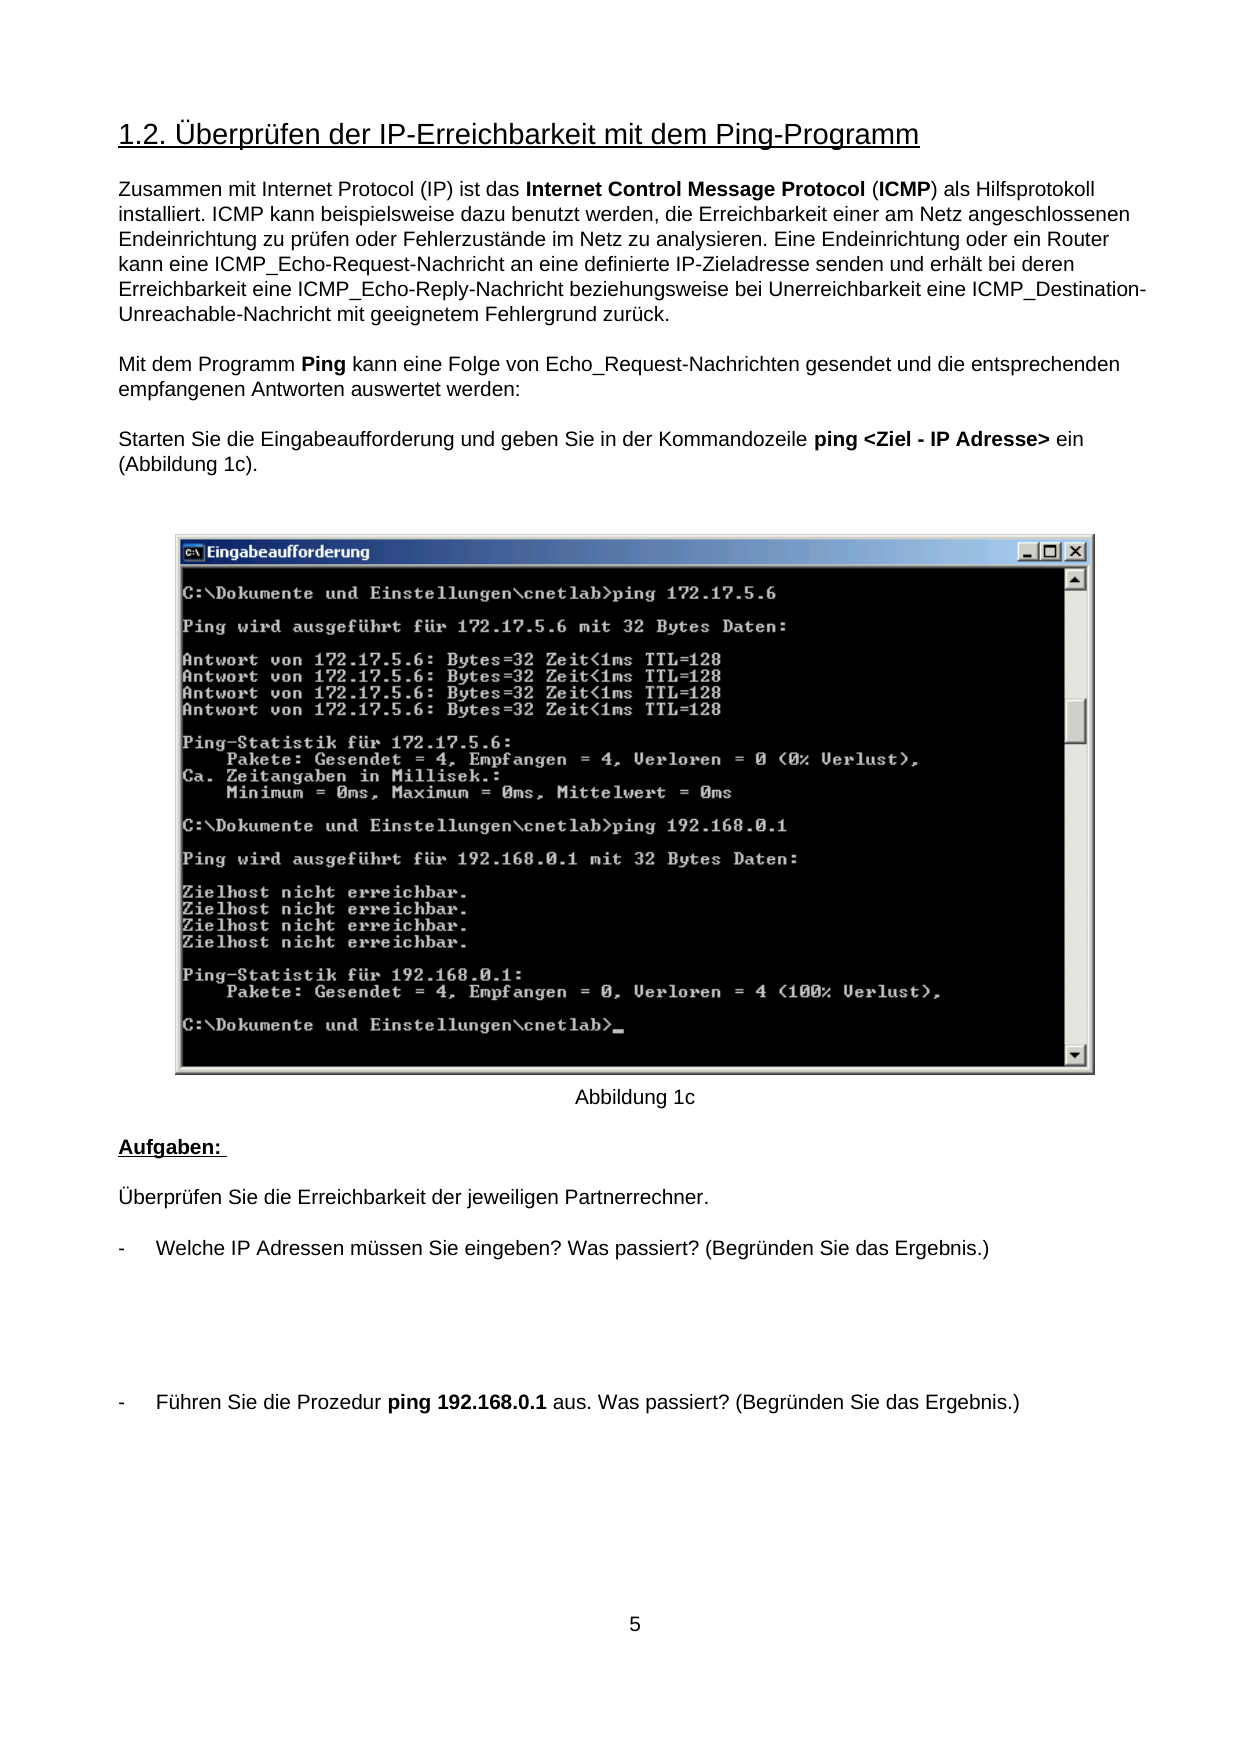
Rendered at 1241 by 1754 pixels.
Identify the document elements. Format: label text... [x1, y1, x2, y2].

text Abbildung 1c [118, 1083, 1152, 1108]
list Aufgaben: [118, 1133, 1152, 1158]
list Welche IP Adressen müssen Sie eingeben? Was passiert? (Begründen Sie das Ergebnis.) [118, 1233, 1152, 1262]
text 1.2. Überprüfen der IP-Erreichbarkeit mit dem Ping-Programm [118, 118, 1152, 151]
picture [175, 534, 1095, 1075]
text Zusammen mit Internet Protocol (IP) ist das Internet Control Message Protocol (ICMP) als Hilfsprotokoll installiert. ICMP kann beispielsweise dazu benutzt werden, die Erreichbarkeit einer am Netz angeschlossenen Endeinrichtung zu prüfen oder Fehlerzustände im Netz zu analysieren. Eine Endeinrichtung oder ein Router kann eine ICMP_Echo-Request-Nachricht an eine definierte IP-Zieladresse senden und erhält bei deren Erreichbarkeit eine ICMP_Echo-Reply-Nachricht beziehungsweise bei Unerreichbarkeit eine ICMP_Destination-Unreachable-Nachricht mit geeignetem Fehlergrund zurück. [118, 176, 1152, 326]
text Mit dem Programm Ping kann eine Folge von Echo_Request-Nachrichten gesendet und die entsprechenden empfangenen Antworten auswertet werden: [118, 351, 1152, 401]
text Überprüfen Sie die Erreichbarkeit der jeweiligen Partnerrechner. [118, 1183, 1152, 1208]
text Starten Sie die Eingabeaufforderung und geben Sie in der Kommandozeile ping <Ziel - IP Adresse> ein (Abbildung 1c). [118, 426, 1152, 476]
list Führen Sie die Prozedur ping 192.168.0.1 aus. Was passiert? (Begründen Sie das Ergebnis.) [118, 1387, 1152, 1415]
